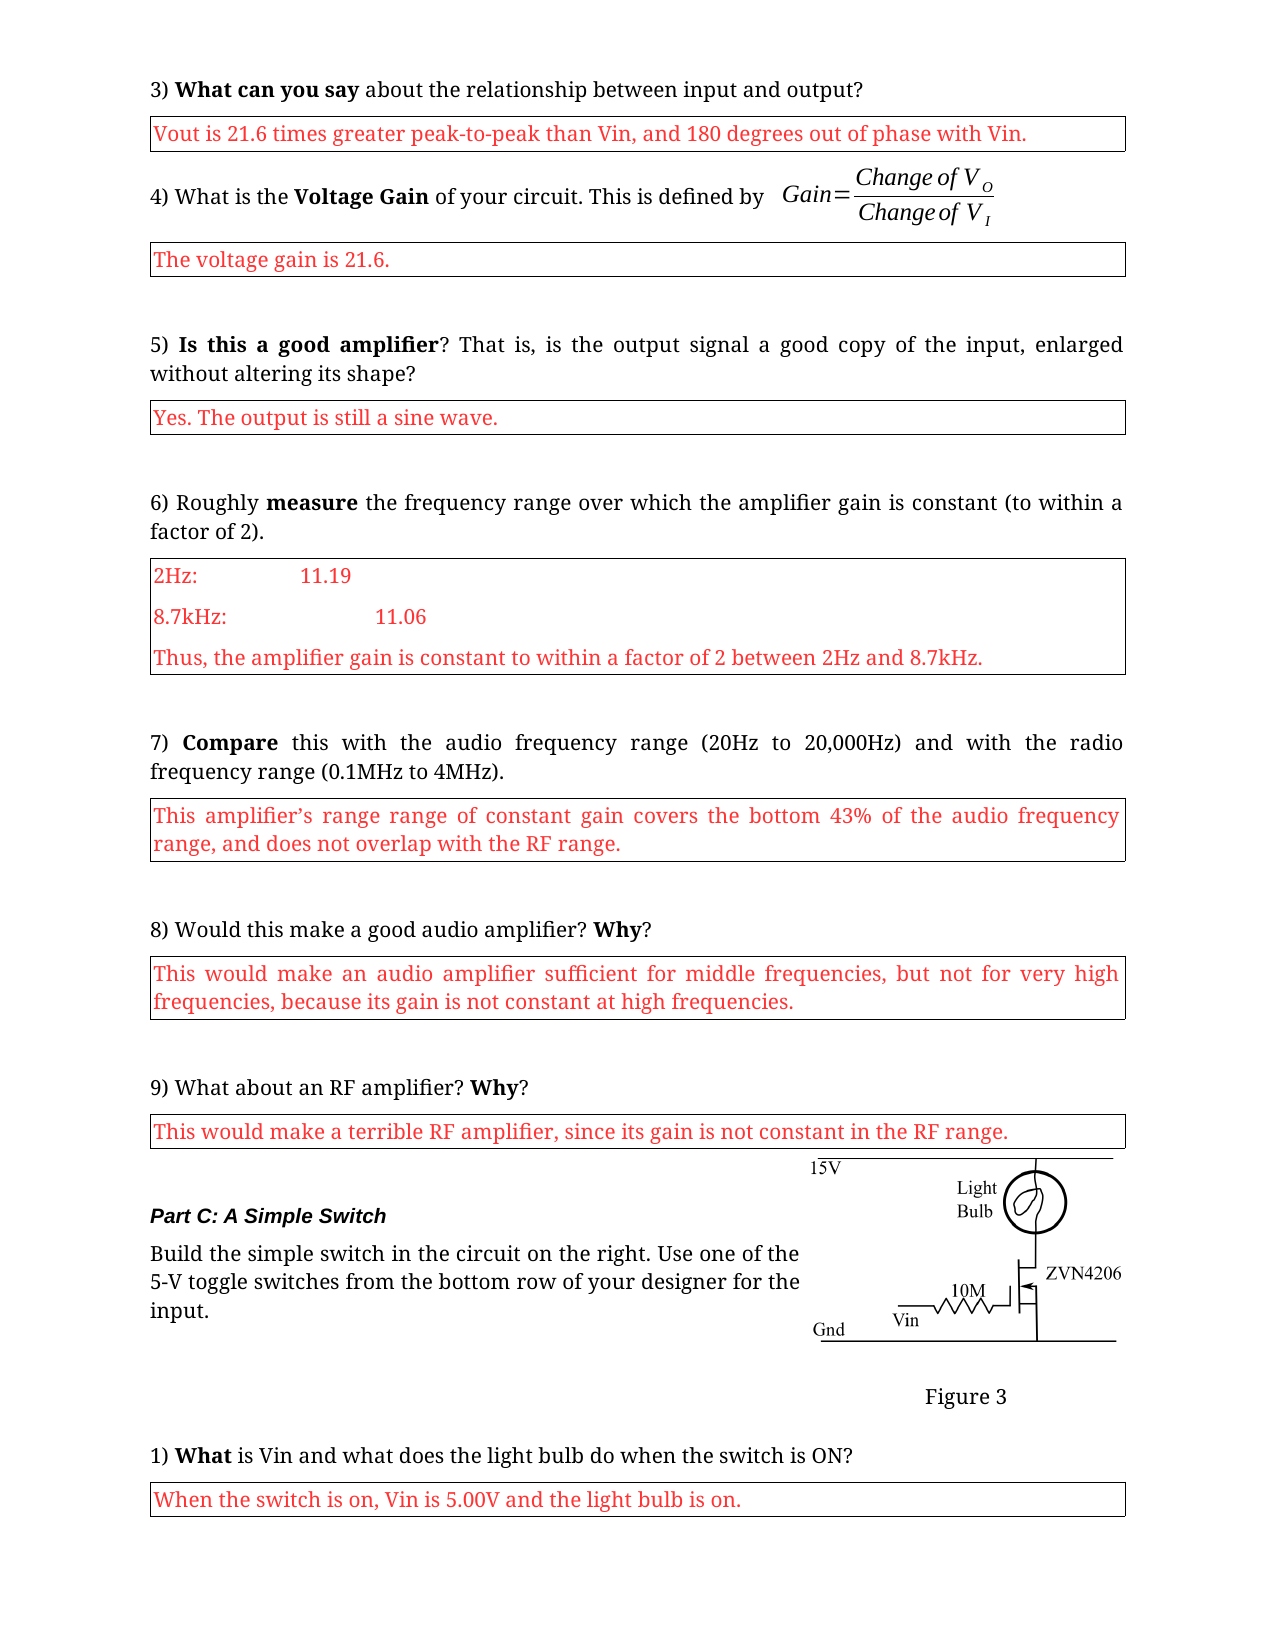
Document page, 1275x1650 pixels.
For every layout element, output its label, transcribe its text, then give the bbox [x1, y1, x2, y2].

text 8) Would this make a good audio amplifier? Why? [150, 914, 1125, 943]
text This would make an audio amplifier sufficient for middle frequencies, but not for very high frequencies, because its gain is not constant at high frequencies. [151, 957, 1125, 1019]
text 5) Is this a good amplifier? That is, is the output signal a good copy of the input, enlarged without altering its shape? [150, 330, 1125, 387]
text 4) What is the Voltage Gain of your circuit. This is defined by [150, 163, 1125, 229]
text 2Hz: 11.19 [151, 559, 1125, 589]
text 7) Compare this with the audio frequency range (20Hz to 20,000Hz) and with the radio frequency range (0.1MHz to 4MHz). [150, 728, 1125, 785]
text When the switch is on, Vin is 5.00V and the light bulb is on. [151, 1483, 1125, 1516]
picture [811, 1158, 1121, 1342]
text 8.7kHz: 11.06 [151, 599, 1125, 630]
text This amplifier’s range range of constant gain covers the bottom 43% of the audio frequency range, and does not overlap with the RF range. [151, 799, 1125, 861]
text Thus, the amplifier gain is constant to within a factor of 2 between 2Hz and 8.7kHz. [151, 640, 1125, 674]
text This would make a terrible RF amplifier, since its gain is not constant in the RF range. [151, 1115, 1125, 1148]
text 1) What is Vin and what does the light bulb do when the switch is ON? [150, 1441, 1125, 1469]
text Vout is 21.6 times greater peak-to-peak than Vin, and 180 degrees out of phase with Vin. [151, 117, 1125, 151]
subtitle Part C: A Simple Switch [150, 1204, 801, 1228]
text The voltage gain is 21.6. [151, 243, 1125, 276]
text Yes. The output is still a sine wave. [151, 401, 1125, 434]
text 6) Roughly measure the frequency range over which the amplifier gain is constant (to within a factor of 2). [150, 488, 1125, 545]
text Build the simple switch in the circuit on the right. Use one of the 5-V toggle switches from the bottom row of your designer for the input. [150, 1238, 801, 1324]
text Figure 3 [801, 1382, 1131, 1411]
text 3) What can you say about the relationship between input and output? [150, 75, 1125, 103]
text 9) What about an RF amplifier? Why? [150, 1072, 1125, 1101]
